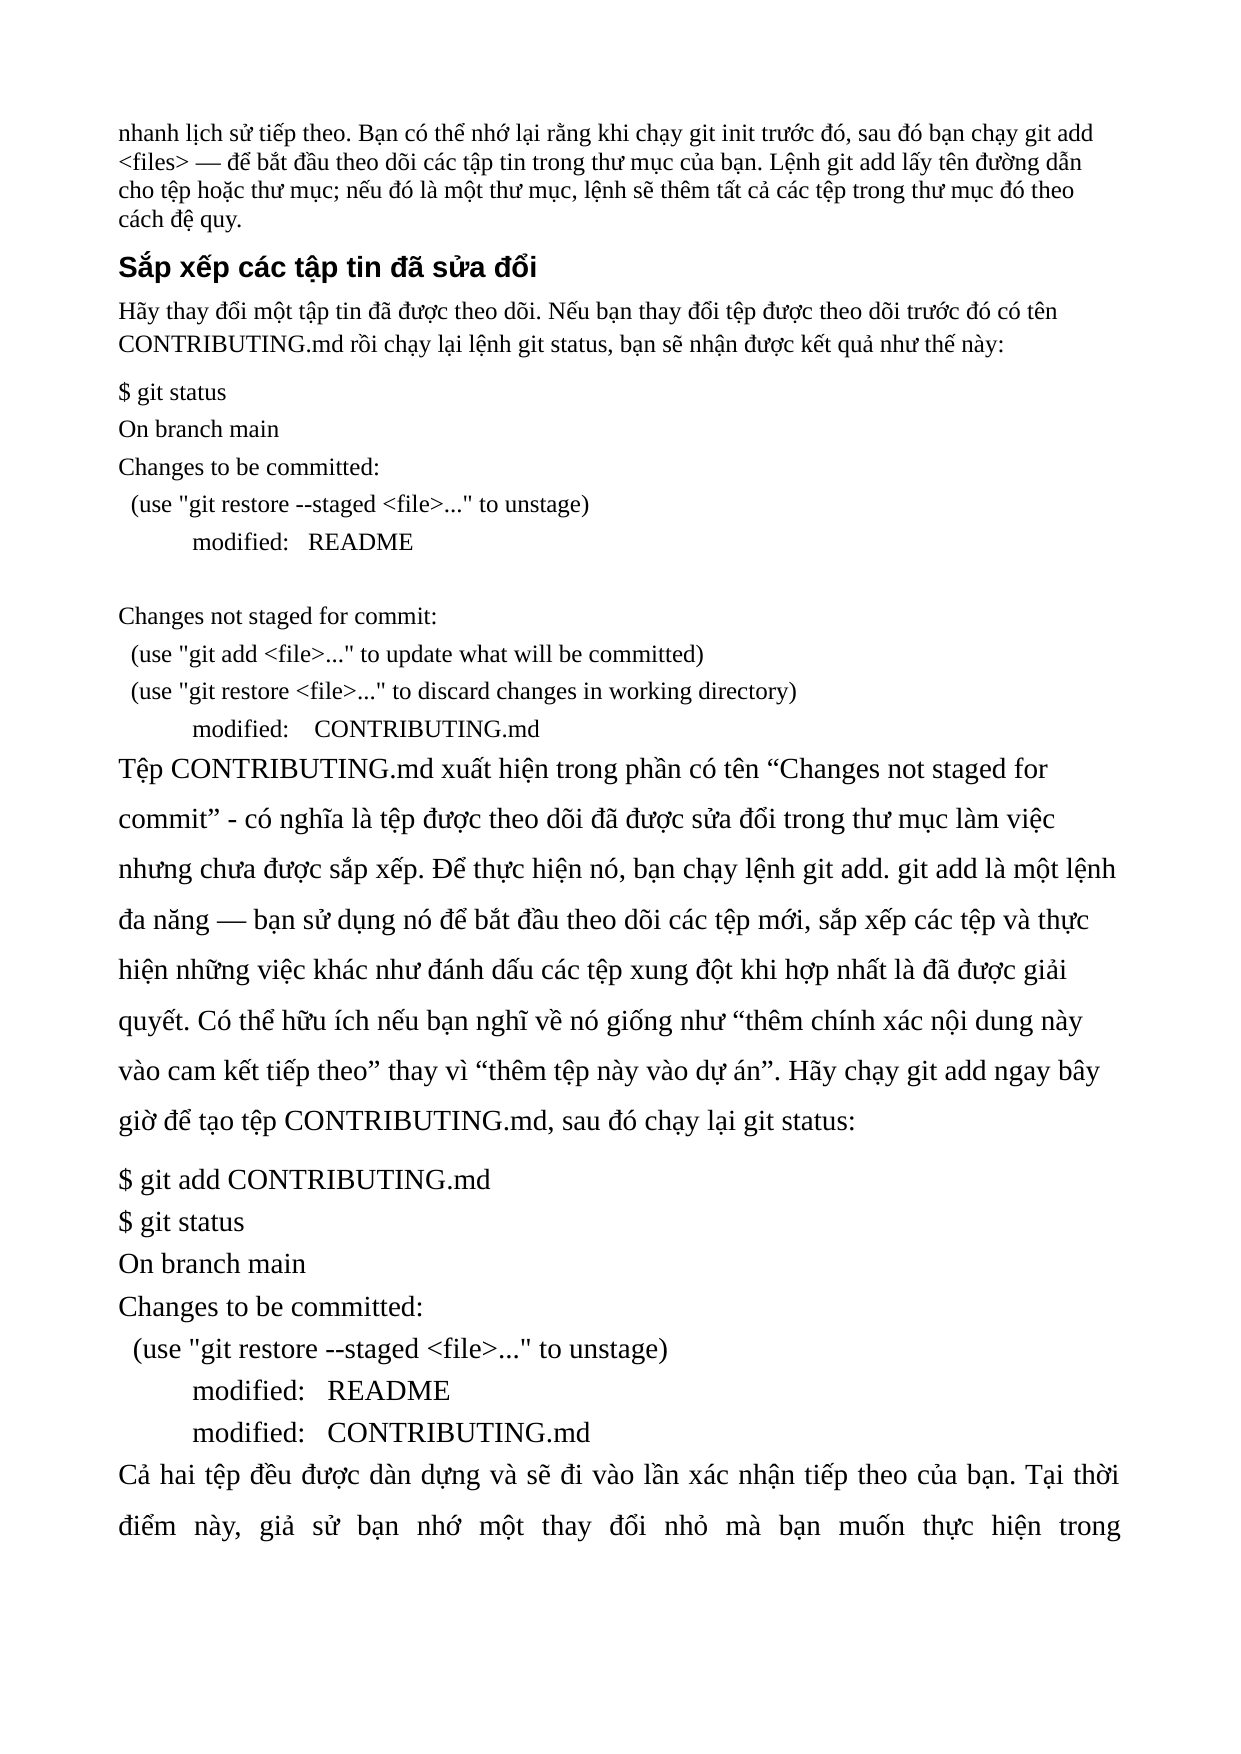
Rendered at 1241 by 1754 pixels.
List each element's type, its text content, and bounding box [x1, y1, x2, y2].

text Cả hai tệp đều được dàn dựng và sẽ đi vào lần xác nhận tiếp theo của bạn. Tại thời điểm này, giả sử bạn nhớ một thay đổi nhỏ mà bạn muốn thực hiện trong [118, 1457, 1122, 1541]
text (use "git add <file>..." to update what will be committed) [118, 639, 1122, 668]
text $ git status [118, 377, 1122, 406]
text modified: README [118, 1373, 1122, 1407]
text Changes not staged for commit: [118, 601, 1122, 630]
text (use "git restore <file>..." to discard changes in working directory) [118, 676, 1122, 705]
text Hãy thay đổi một tập tin đã được theo dõi. Nếu bạn thay đổi tệp được theo dõi trước đó có tên CONTRIBUTING.md rồi chạy lại lệnh git status, bạn sẽ nhận được kết quả như thế này: [118, 296, 1122, 358]
text modified: CONTRIBUTING.md [118, 714, 1122, 742]
text Changes to be committed: [118, 452, 1122, 481]
subtitle Sắp xếp các tập tin đã sửa đổi [118, 250, 1122, 284]
text (use "git restore --staged <file>..." to unstage) [118, 489, 1122, 518]
text $ git add CONTRIBUTING.md [118, 1162, 1122, 1196]
text On branch main [118, 1247, 1122, 1280]
text $ git status [118, 1204, 1122, 1238]
text modified: CONTRIBUTING.md [118, 1415, 1122, 1449]
text modified: README [118, 527, 1122, 555]
text nhanh lịch sử tiếp theo. Bạn có thể nhớ lại rằng khi chạy git init trước đó, sau đó bạn chạy git add <files> — để bắt đầu theo dõi các tập tin trong thư mục của bạn. Lệnh git add lấy tên đường dẫn cho tệp hoặc thư mục; nếu đó là một thư mục, lệnh sẽ thêm tất cả các tệp trong thư mục đó theo cách đệ quy. [118, 118, 1122, 233]
text Tệp CONTRIBUTING.md xuất hiện trong phần có tên “Changes not staged for commit” - có nghĩa là tệp được theo dõi đã được sửa đổi trong thư mục làm việc nhưng chưa được sắp xếp. Để thực hiện nó, bạn chạy lệnh git add. git add là một lệnh đa năng — bạn sử dụng nó để bắt đầu theo dõi các tệp mới, sắp xếp các tệp và thực hiện những việc khác như đánh dấu các tệp xung đột khi hợp nhất là đã được giải quyết. Có thể hữu ích nếu bạn nghĩ về nó giống như “thêm chính xác nội dung này vào cam kết tiếp theo” thay vì “thêm tệp này vào dự án”. Hãy chạy git add ngay bây giờ để tạo tệp CONTRIBUTING.md, sau đó chạy lại git status: [118, 751, 1122, 1137]
text On branch main [118, 414, 1122, 443]
text Changes to be committed: [118, 1289, 1122, 1322]
text (use "git restore --staged <file>..." to unstage) [118, 1331, 1122, 1364]
